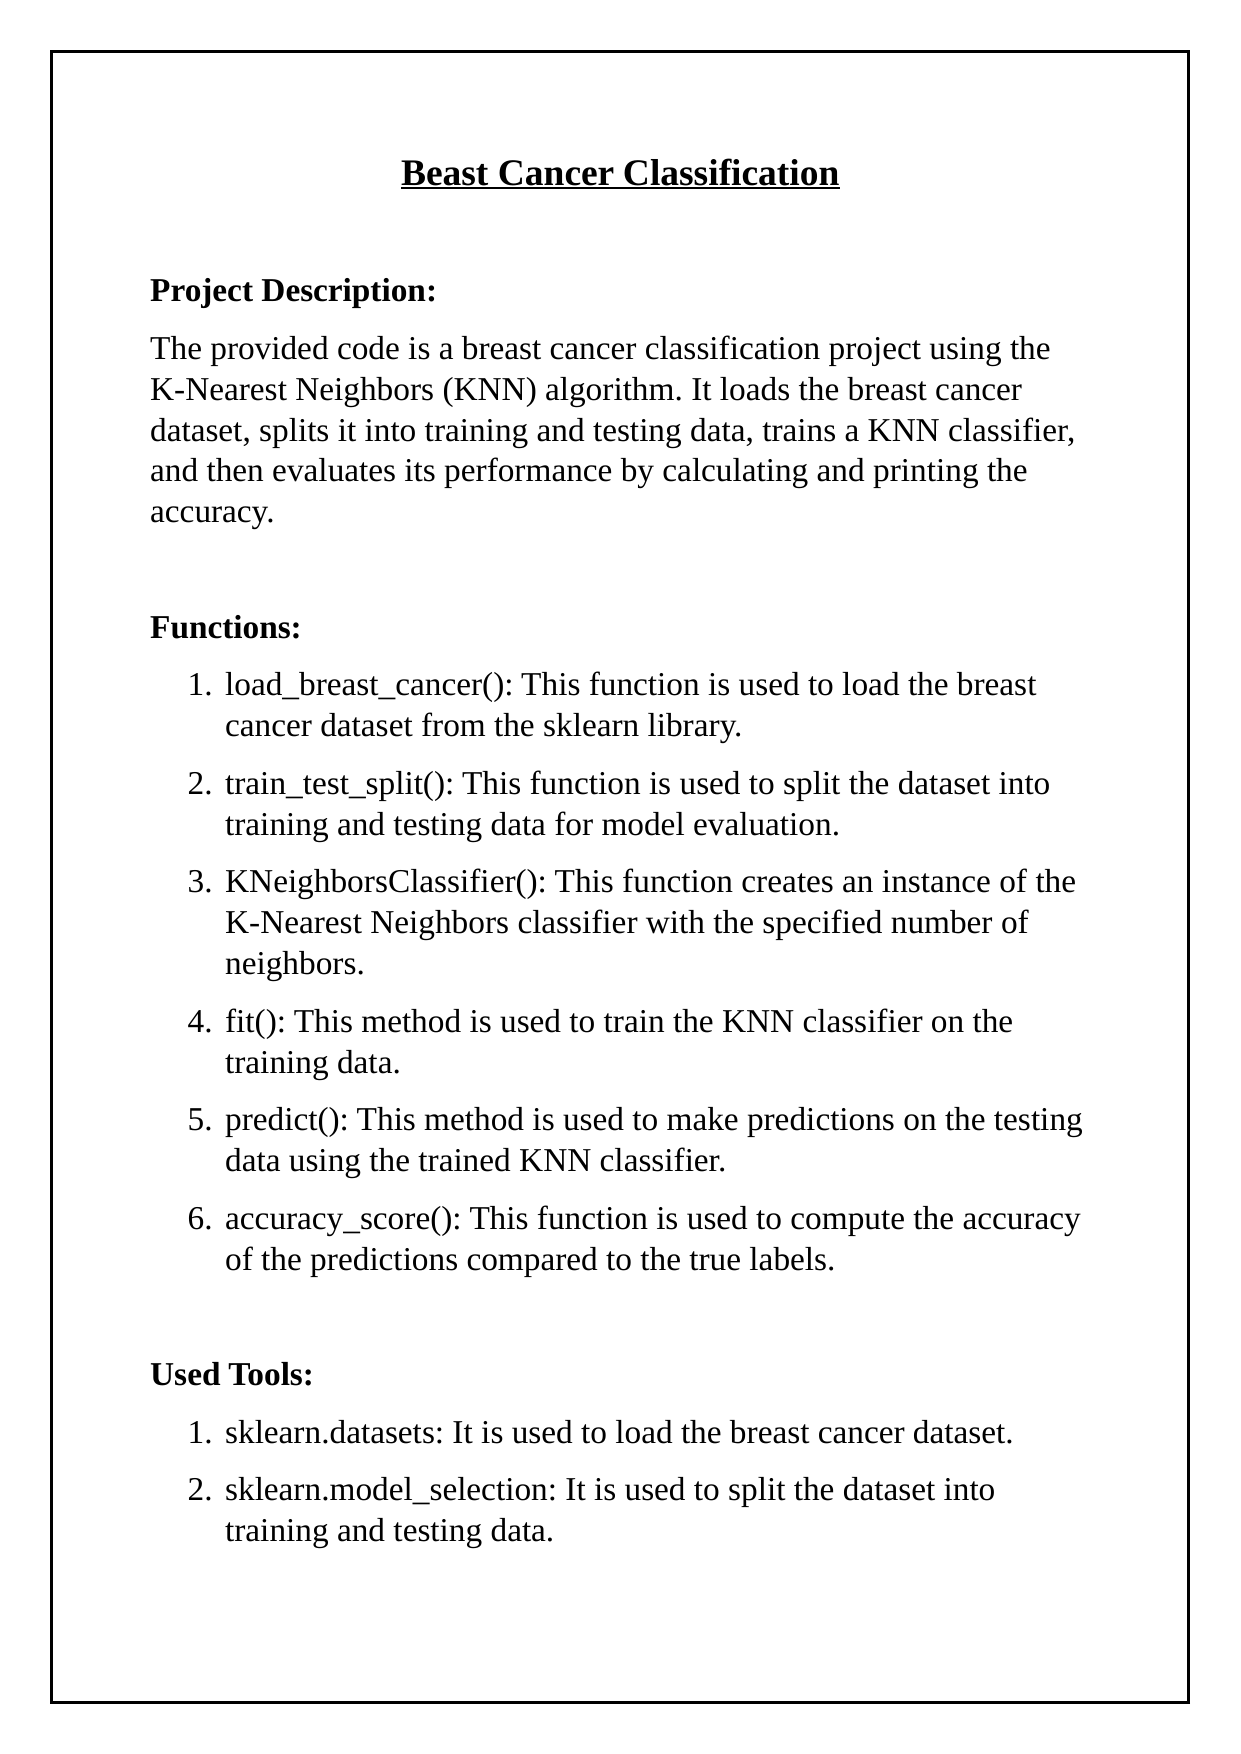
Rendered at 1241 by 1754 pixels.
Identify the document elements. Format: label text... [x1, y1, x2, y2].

text Used Tools: [150, 1354, 1090, 1393]
list load_breast_cancer(): This function is used to load the breast cancer dataset from the sklearn library. [187, 664, 1090, 744]
list predict(): This method is used to make predictions on the testing data using the trained KNN classifier. [187, 1099, 1090, 1179]
list KNeighborsClassifier(): This function creates an instance of the K-Nearest Neighbors classifier with the specified number of neighbors. [187, 862, 1090, 982]
list sklearn.datasets: It is used to load the breast cancer dataset. [187, 1412, 1090, 1450]
list train_test_split(): This function is used to split the dataset into training and testing data for model evaluation. [187, 763, 1090, 842]
text Project Description: [150, 270, 1090, 309]
text Beast Cancer Classification [150, 150, 1090, 193]
text Functions: [150, 607, 1090, 645]
text The provided code is a breast cancer classification project using the K-Nearest Neighbors (KNN) algorithm. It loads the breast cancer dataset, splits it into training and testing data, trains a KNN classifier, and then evaluates its performance by calculating and printing the accuracy. [150, 328, 1090, 530]
list fit(): This method is used to train the KNN classifier on the training data. [187, 1001, 1090, 1080]
list sklearn.model_selection: It is used to split the dataset into training and testing data. [187, 1469, 1090, 1549]
list accuracy_score(): This function is used to compute the accuracy of the predictions compared to the true labels. [187, 1198, 1090, 1277]
